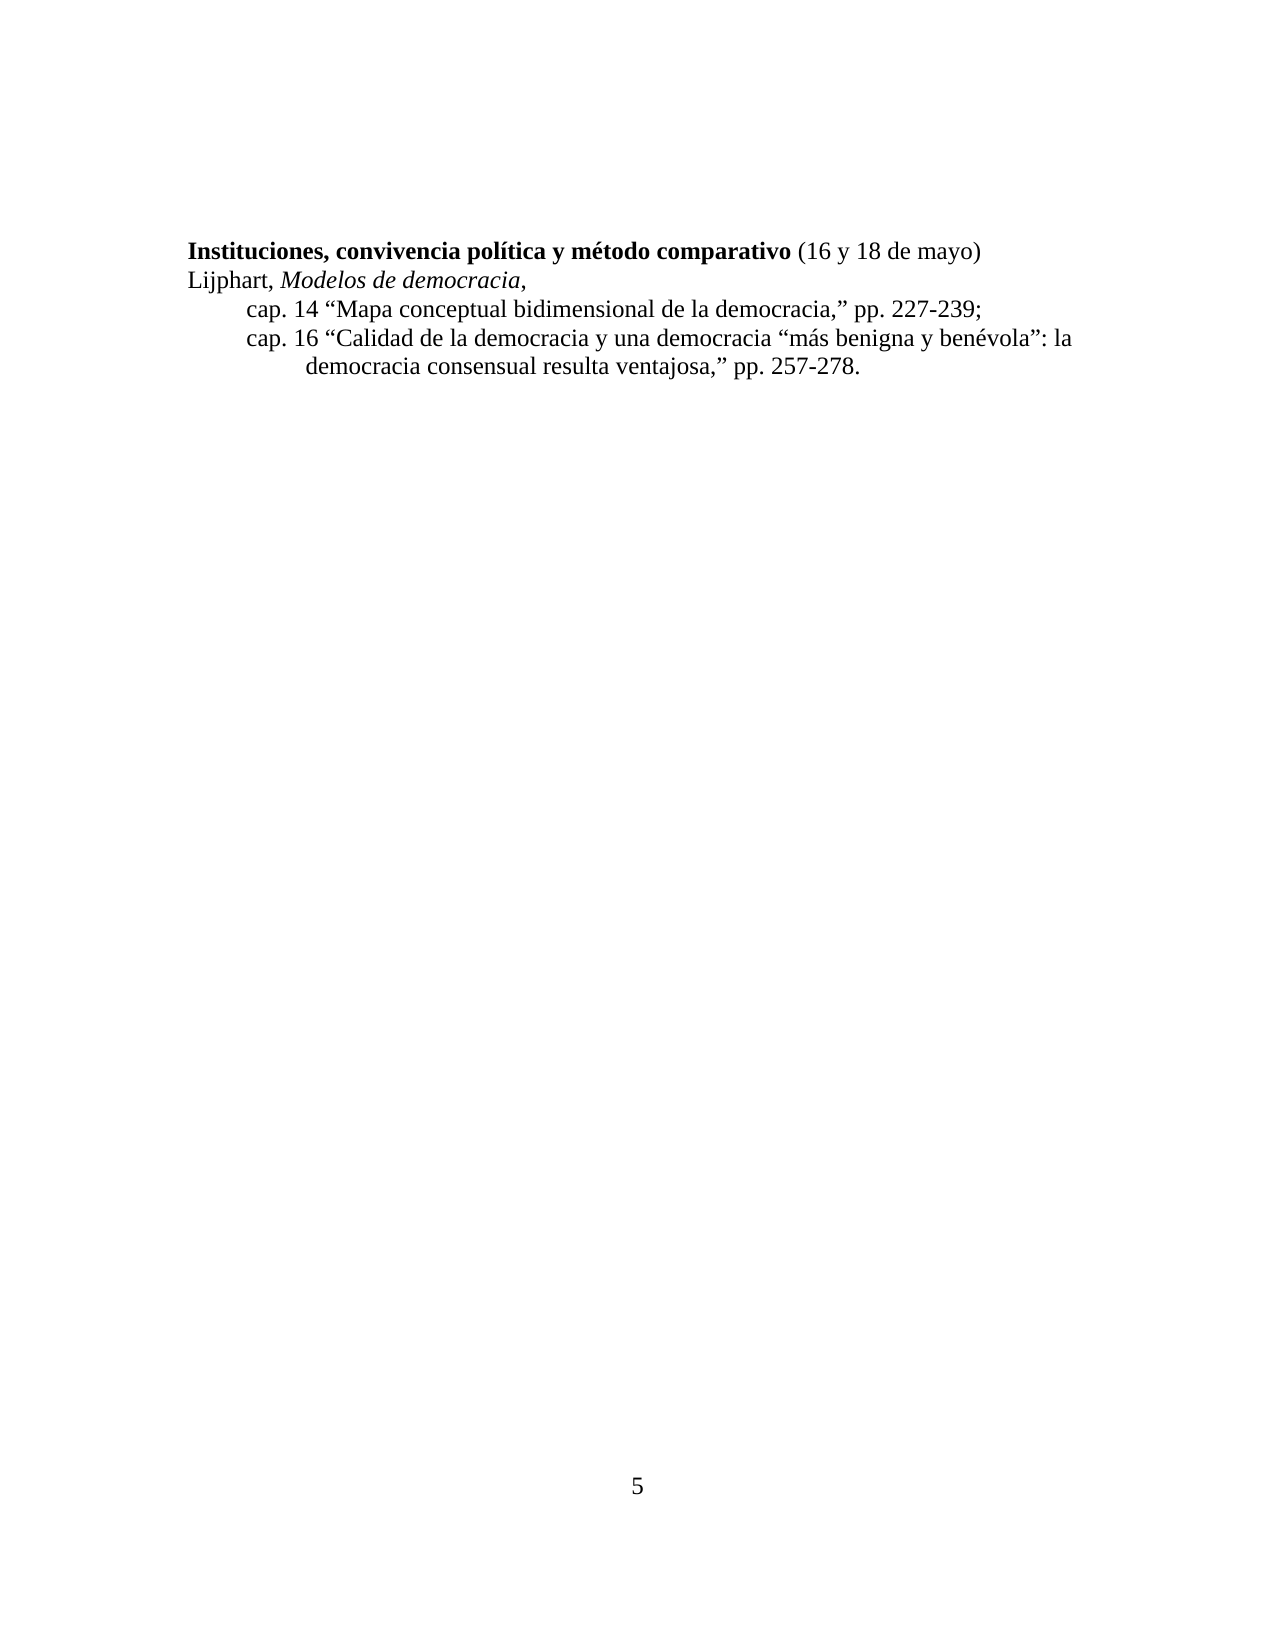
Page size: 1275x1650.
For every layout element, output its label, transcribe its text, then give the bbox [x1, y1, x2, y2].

text cap. 14 “Mapa conceptual bidimensional de la democracia,” pp. 227-239; [246, 294, 1088, 323]
text cap. 16 “Calidad de la democracia y una democracia “más benigna y benévola”: la democracia consensual resulta ventajosa,” pp. 257-278. [246, 323, 1088, 380]
text Lijphart, Modelos de democracia, [187, 265, 1088, 294]
text Instituciones, convivencia política y método comparativo (16 y 18 de mayo) [187, 236, 1088, 265]
